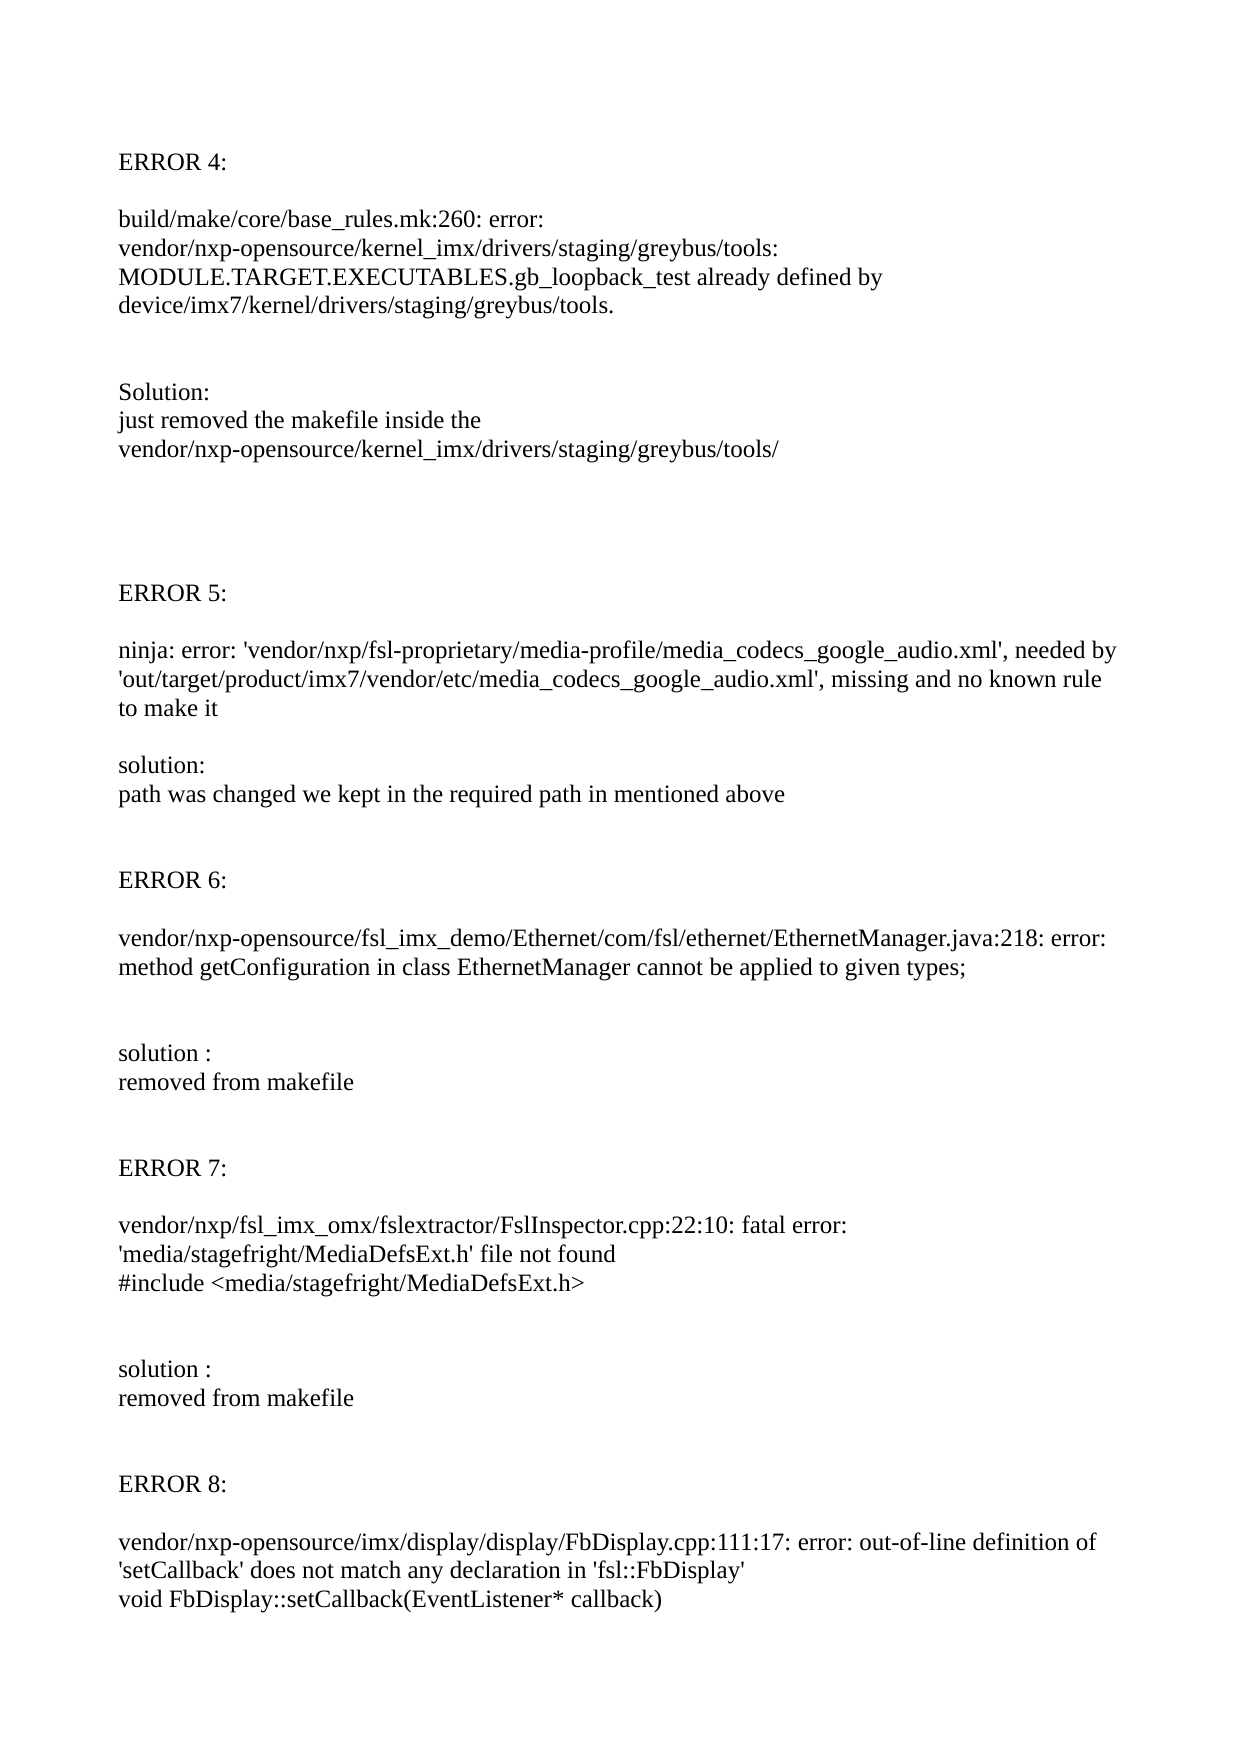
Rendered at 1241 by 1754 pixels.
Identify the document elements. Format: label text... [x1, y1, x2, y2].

text ERROR 7: [118, 1153, 1122, 1182]
text just removed the makefile inside the vendor/nxp-opensource/kernel_imx/drivers/staging/greybus/tools/ [118, 406, 1122, 463]
text path was changed we kept in the required path in mentioned above [118, 779, 1122, 808]
text removed from makefile [118, 1383, 1122, 1412]
text #include <media/stagefright/MediaDefsExt.h> [118, 1268, 1122, 1297]
text vendor/nxp/fsl_imx_omx/fslextractor/FslInspector.cpp:22:10: fatal error: 'media/stagefright/MediaDefsExt.h' file not found [118, 1211, 1122, 1268]
text ninja: error: 'vendor/nxp/fsl-proprietary/media-profile/media_codecs_google_audio.xml', needed by 'out/target/product/imx7/vendor/etc/media_codecs_google_audio.xml', missing and no known rule to make it [118, 636, 1122, 722]
text ERROR 6: [118, 866, 1122, 894]
text void FbDisplay::setCallback(EventListener* callback) [118, 1584, 1122, 1613]
text vendor/nxp-opensource/imx/display/display/FbDisplay.cpp:111:17: error: out-of-line definition of 'setCallback' does not match any declaration in 'fsl::FbDisplay' [118, 1527, 1122, 1584]
text build/make/core/base_rules.mk:260: error: vendor/nxp-opensource/kernel_imx/drivers/staging/greybus/tools: MODULE.TARGET.EXECUTABLES.gb_loopback_test already defined by device/imx7/kernel/drivers/staging/greybus/tools. [118, 204, 1122, 319]
text ERROR 4: [118, 147, 1122, 176]
text removed from makefile [118, 1067, 1122, 1096]
text solution : [118, 1354, 1122, 1383]
text solution : [118, 1038, 1122, 1067]
text vendor/nxp-opensource/fsl_imx_demo/Ethernet/com/fsl/ethernet/EthernetManager.java:218: error: method getConfiguration in class EthernetManager cannot be applied to given types; [118, 923, 1122, 981]
text ERROR 8: [118, 1469, 1122, 1498]
text Solution: [118, 377, 1122, 406]
text ERROR 5: [118, 578, 1122, 607]
text solution: [118, 751, 1122, 779]
